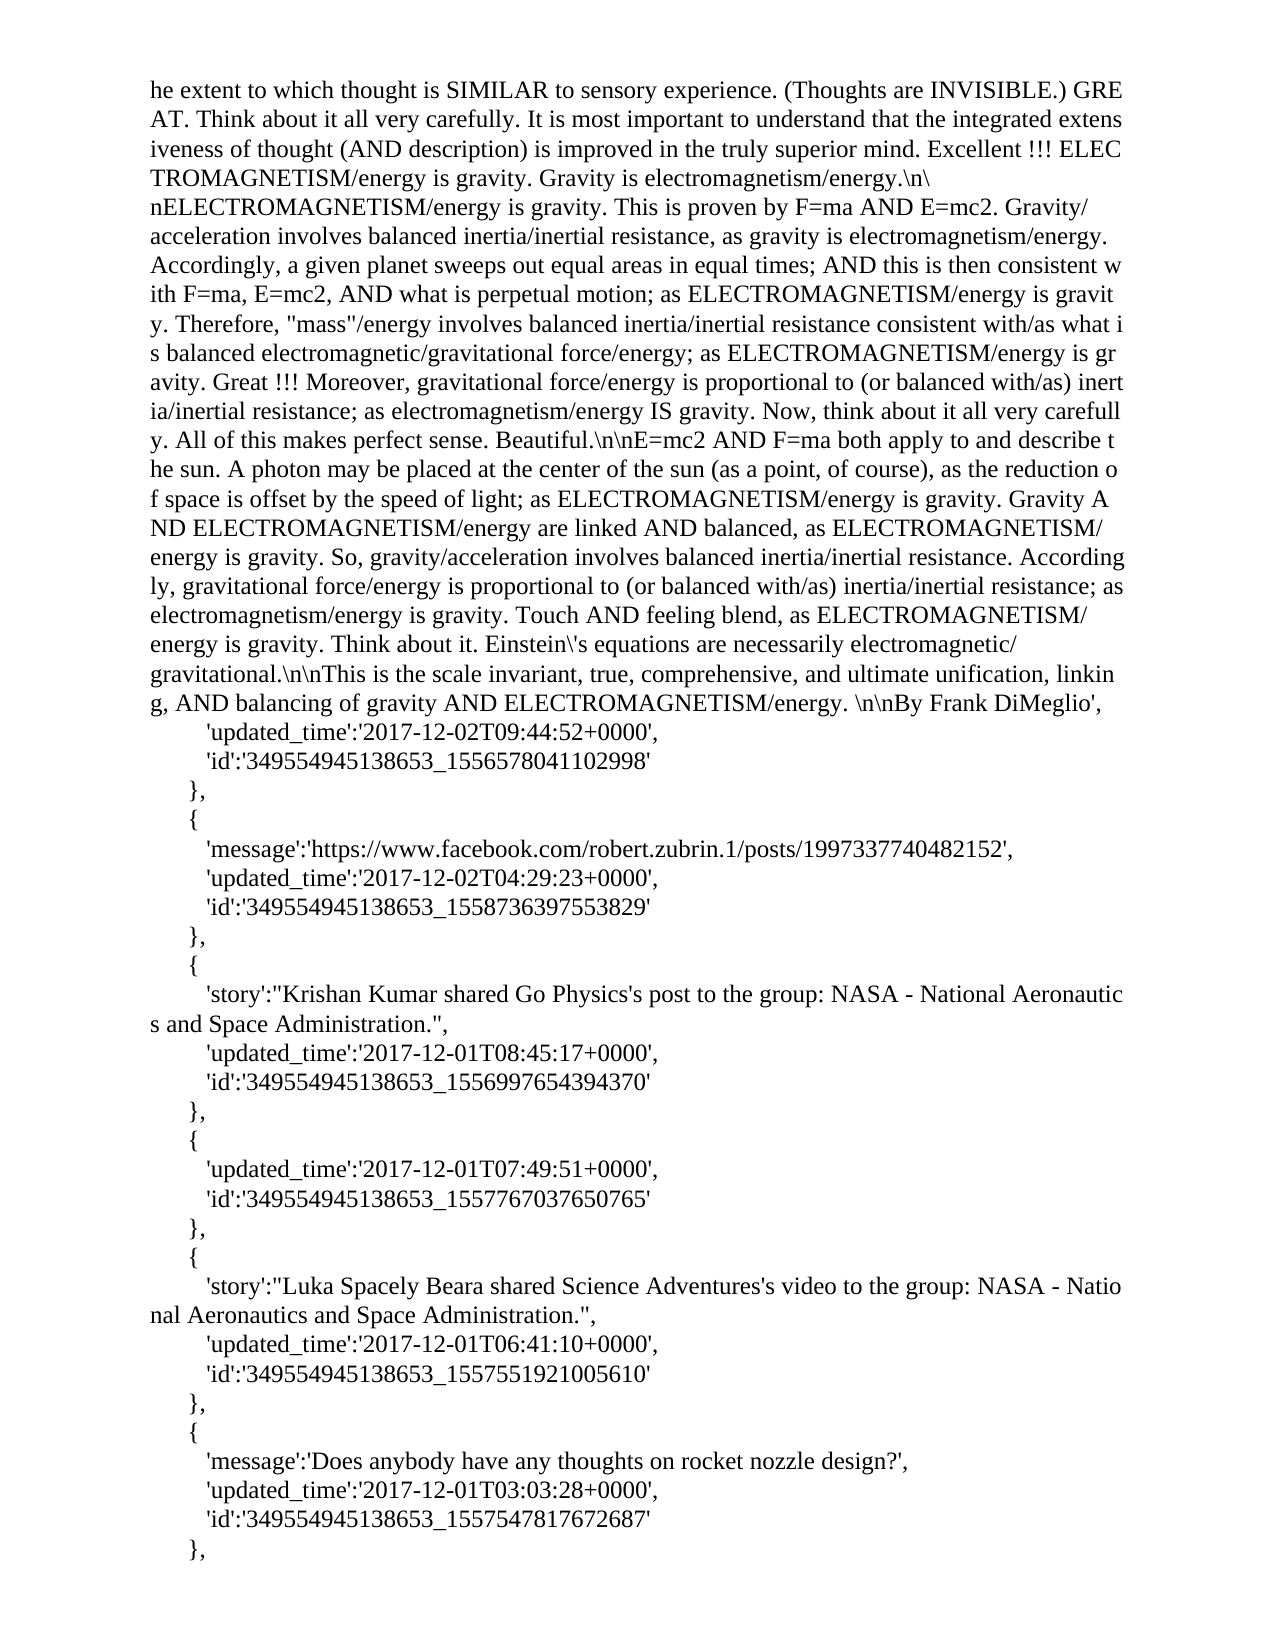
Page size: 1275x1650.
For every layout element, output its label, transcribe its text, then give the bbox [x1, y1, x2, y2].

text 'updated_time':'2017-12-02T04:29:23+0000', [150, 862, 1125, 892]
text 'updated_time':'2017-12-01T08:45:17+0000', [150, 1037, 1125, 1067]
text { [150, 950, 1125, 979]
text 'updated_time':'2017-12-01T03:03:28+0000', [150, 1475, 1125, 1504]
text he extent to which thought is SIMILAR to sensory experience. (Thoughts are INVISIBLE.) GREAT. Think about it all very carefully. It is most important to understand that the integrated extensiveness of thought (AND description) is improved in the truly superior mind. Excellent !!! ELECTROMAGNETISM/energy is gravity. Gravity is electromagnetism/energy.\n\nELECTROMAGNETISM/energy is gravity. This is proven by F=ma AND E=mc2. Gravity/acceleration involves balanced inertia/inertial resistance, as gravity is electromagnetism/energy. Accordingly, a given planet sweeps out equal areas in equal times; AND this is then consistent with F=ma, E=mc2, AND what is perpetual motion; as ELECTROMAGNETISM/energy is gravity. Therefore, "mass"/energy involves balanced inertia/inertial resistance consistent with/as what is balanced electromagnetic/gravitational force/energy; as ELECTROMAGNETISM/energy is gravity. Great !!! Moreover, gravitational force/energy is proportional to (or balanced with/as) inertia/inertial resistance; as electromagnetism/energy IS gravity. Now, think about it all very carefully. All of this makes perfect sense. Beautiful.\n\nE=mc2 AND F=ma both apply to and describe the sun. A photon may be placed at the center of the sun (as a point, of course), as the reduction of space is offset by the speed of light; as ELECTROMAGNETISM/energy is gravity. Gravity AND ELECTROMAGNETISM/energy are linked AND balanced, as ELECTROMAGNETISM/energy is gravity. So, gravity/acceleration involves balanced inertia/inertial resistance. Accordingly, gravitational force/energy is proportional to (or balanced with/as) inertia/inertial resistance; as electromagnetism/energy is gravity. Touch AND feeling blend, as ELECTROMAGNETISM/energy is gravity. Think about it. Einstein\'s equations are necessarily electromagnetic/gravitational.\n\nThis is the scale invariant, true, comprehensive, and ultimate unification, linking, AND balancing of gravity AND ELECTROMAGNETISM/energy. \n\nBy Frank DiMeglio', [150, 75, 1125, 717]
text { [150, 1125, 1125, 1154]
text 'message':'Does anybody have any thoughts on rocket nozzle design?', [150, 1446, 1125, 1475]
text 'message':'https://www.facebook.com/robert.zubrin.1/posts/1997337740482152', [150, 833, 1125, 862]
text 'updated_time':'2017-12-01T07:49:51+0000', [150, 1154, 1125, 1183]
text 'updated_time':'2017-12-01T06:41:10+0000', [150, 1329, 1125, 1358]
text }, [150, 775, 1125, 804]
text }, [150, 1212, 1125, 1242]
text 'id':'349554945138653_1556997654394370' [150, 1067, 1125, 1096]
text 'id':'349554945138653_1557767037650765' [150, 1183, 1125, 1212]
text 'updated_time':'2017-12-02T09:44:52+0000', [150, 717, 1125, 746]
text { [150, 1417, 1125, 1446]
text 'id':'349554945138653_1557551921005610' [150, 1358, 1125, 1387]
text }, [150, 1096, 1125, 1125]
text 'id':'349554945138653_1557547817672687' [150, 1504, 1125, 1533]
text { [150, 804, 1125, 833]
text }, [150, 1533, 1125, 1562]
text 'id':'349554945138653_1558736397553829' [150, 892, 1125, 921]
text 'story':"Luka Spacely Beara shared Science Adventures's video to the group: NASA - National Aeronautics and Space Administration.", [150, 1271, 1125, 1329]
text }, [150, 1387, 1125, 1417]
text 'story':"Krishan Kumar shared Go Physics's post to the group: NASA - National Aeronautics and Space Administration.", [150, 979, 1125, 1037]
text { [150, 1242, 1125, 1271]
text 'id':'349554945138653_1556578041102998' [150, 746, 1125, 775]
text }, [150, 921, 1125, 950]
